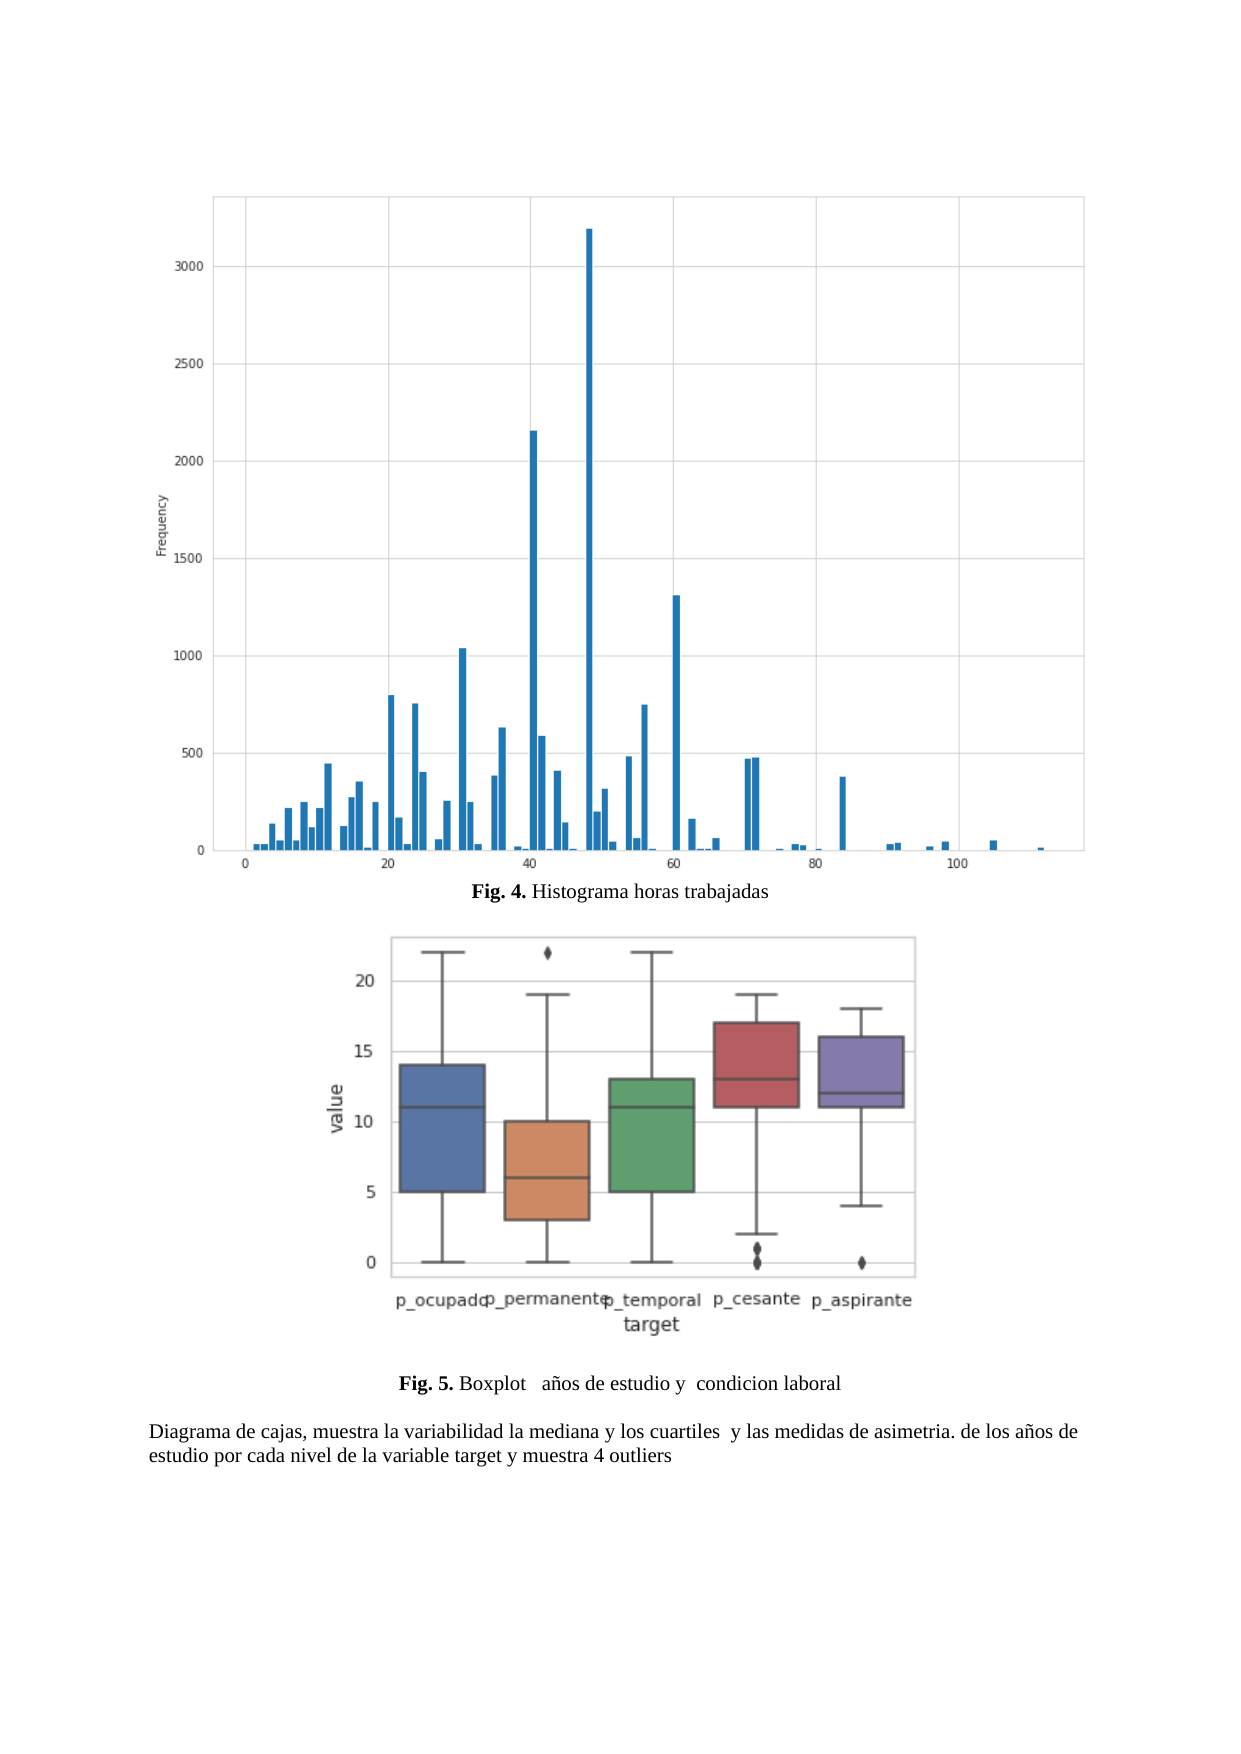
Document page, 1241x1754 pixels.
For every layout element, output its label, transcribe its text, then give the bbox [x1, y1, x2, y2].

text Diagrama de cajas, muestra la variabilidad la mediana y los cuartiles y las medidas de asimetria. de los años de estudio por cada nivel de la variable target y muestra 4 outliers [148, 1419, 1092, 1467]
picture [316, 926, 924, 1347]
text Fig. 4. Histograma horas trabajadas [148, 879, 1092, 903]
text Fig. 5. Boxplot años de estudio y condicion laboral [148, 1371, 1092, 1395]
picture [148, 188, 1092, 879]
